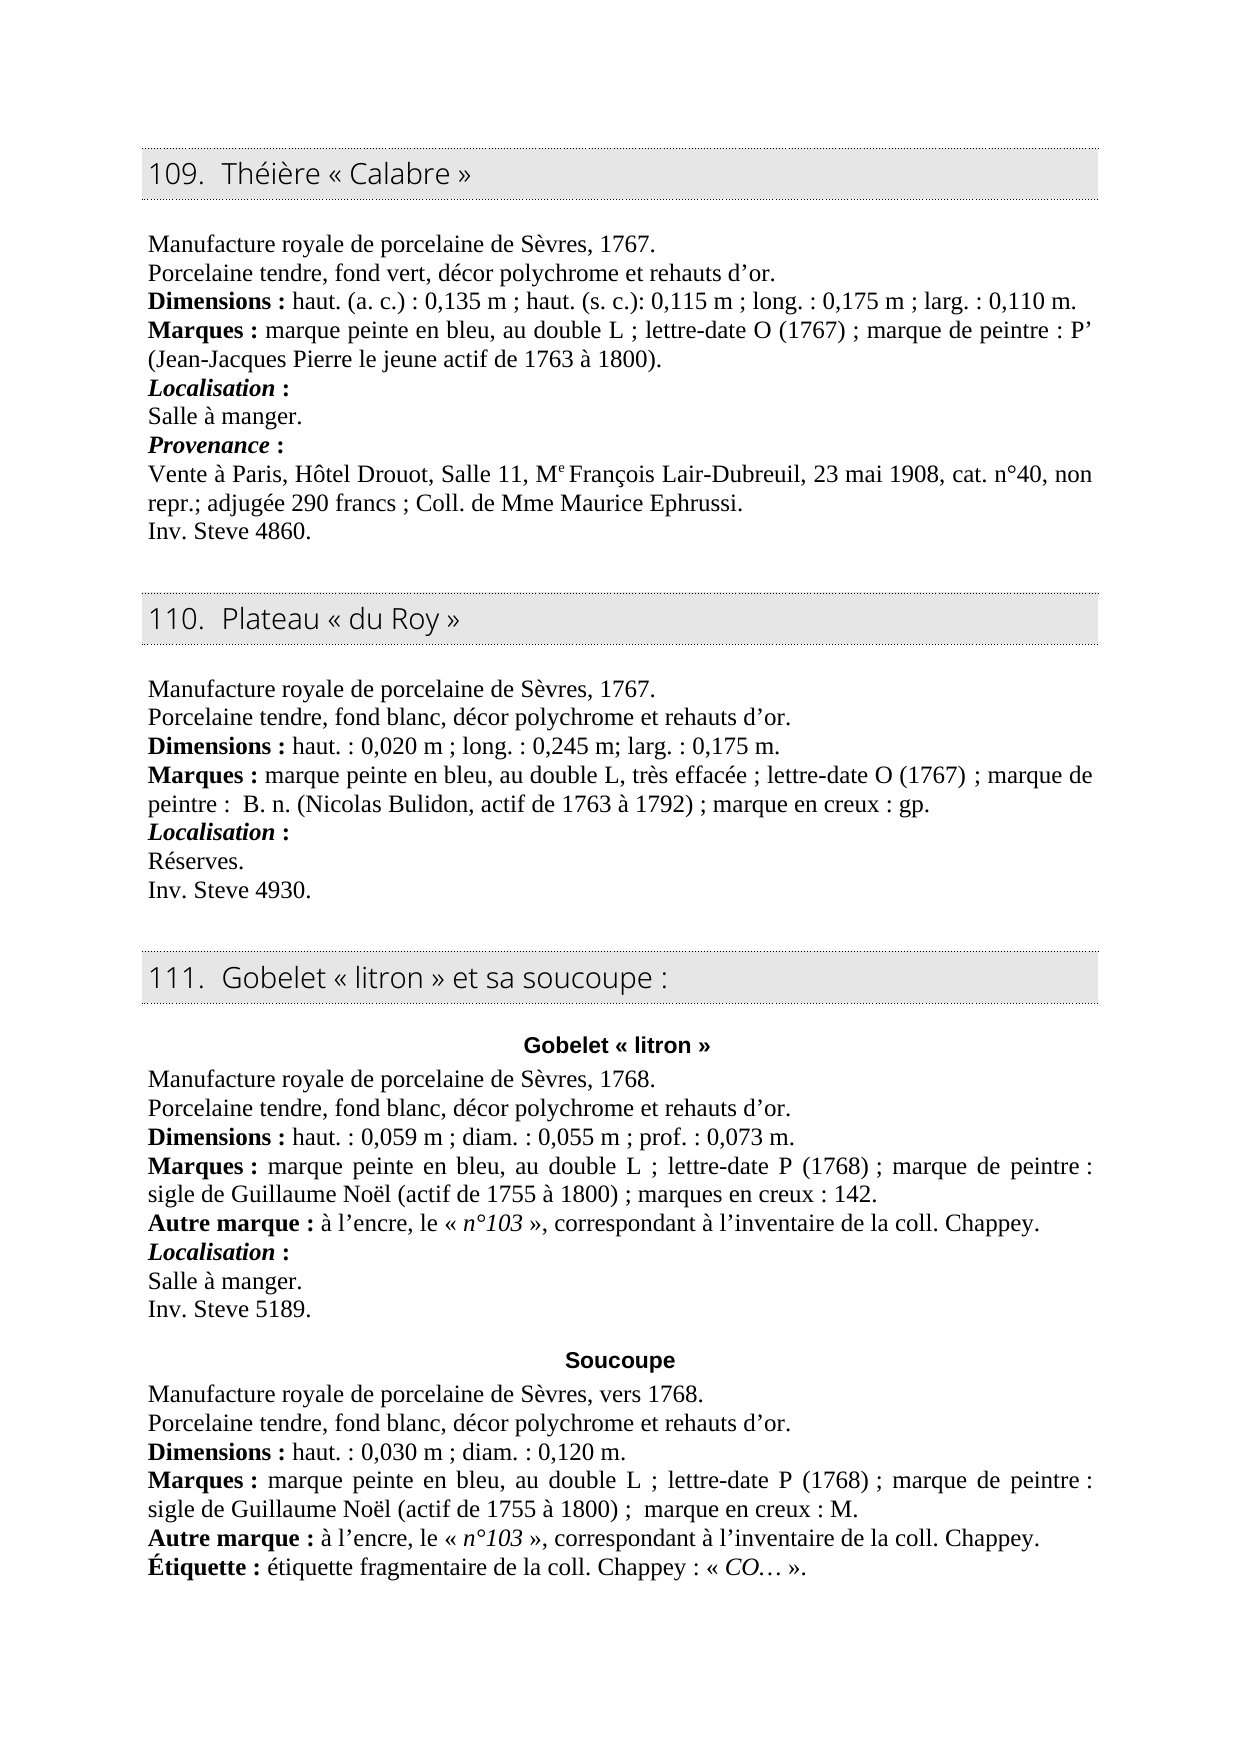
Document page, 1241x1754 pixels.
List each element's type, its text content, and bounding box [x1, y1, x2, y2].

text Salle à manger. [148, 401, 1093, 430]
text Porcelaine tendre, fond blanc, décor polychrome et rehauts d’or. [148, 702, 1093, 731]
text Provenance : [148, 430, 1093, 459]
subtitle Soucoupe [148, 1347, 1093, 1373]
subtitle Gobelet « litron » [148, 1032, 1093, 1058]
text Porcelaine tendre, fond vert, décor polychrome et rehauts d’or. [148, 258, 1093, 286]
text Inv. Steve 5189. [148, 1294, 1093, 1323]
text Dimensions : haut. (a. c.) : 0,135 m ; haut. (s. c.): 0,115 m ; long. : 0,175 m ; larg. : 0,110 m. [148, 286, 1093, 315]
text Manufacture royale de porcelaine de Sèvres, 1768. [148, 1064, 1093, 1093]
text Autre marque : à l’encre, le « n°103 », correspondant à l’inventaire de la coll. Chappey. [148, 1523, 1093, 1552]
text Porcelaine tendre, fond blanc, décor polychrome et rehauts d’or. [148, 1408, 1093, 1437]
text Marques : marque peinte en bleu, au double L ; lettre-date P (1768) ; marque de peintre : sigle de Guillaume Noël (actif de 1755 à 1800) ; marque en creux : M. [148, 1465, 1093, 1523]
text Marques : marque peinte en bleu, au double L ; lettre-date O (1767) ; marque de peintre : P’ (Jean-Jacques Pierre le jeune actif de 1763 à 1800). [148, 315, 1093, 373]
text Réserves. [148, 846, 1093, 875]
text Dimensions : haut. : 0,030 m ; diam. : 0,120 m. [148, 1437, 1093, 1465]
text Étiquette : étiquette fragmentaire de la coll. Chappey : « CO… ». [148, 1552, 1093, 1580]
text Localisation : [148, 1237, 1093, 1266]
text Marques : marque peinte en bleu, au double L ; lettre-date P (1768) ; marque de peintre : sigle de Guillaume Noël (actif de 1755 à 1800) ; marques en creux : 142. [148, 1151, 1093, 1208]
text Inv. Steve 4860. [148, 516, 1093, 545]
text Autre marque : à l’encre, le « n°103 », correspondant à l’inventaire de la coll. Chappey. [148, 1208, 1093, 1237]
text Manufacture royale de porcelaine de Sèvres, 1767. [148, 674, 1093, 702]
text Porcelaine tendre, fond blanc, décor polychrome et rehauts d’or. [148, 1093, 1093, 1122]
subtitle Gobelet « litron » et sa soucoupe : [142, 951, 1098, 1003]
text Localisation : [148, 373, 1093, 401]
text Manufacture royale de porcelaine de Sèvres, 1767. [148, 229, 1093, 258]
text Marques : marque peinte en bleu, au double L, très effacée ; lettre-date O (1767) ; marque de peintre : B. n. (Nicolas Bulidon, actif de 1763 à 1792) ; marque en creux : gp. [148, 760, 1093, 817]
text Localisation : [148, 817, 1093, 846]
subtitle Plateau « du Roy » [142, 592, 1098, 644]
text Salle à manger. [148, 1266, 1093, 1294]
text Dimensions : haut. : 0,059 m ; diam. : 0,055 m ; prof. : 0,073 m. [148, 1122, 1093, 1151]
text Vente à Paris, Hôtel Drouot, Salle 11, Me François Lair-Dubreuil, 23 mai 1908, cat. n°40, non repr.; adjugée 290 francs ; Coll. de Mme Maurice Ephrussi. [148, 459, 1093, 516]
text Inv. Steve 4930. [148, 875, 1093, 904]
subtitle Théière « Calabre » [142, 148, 1098, 199]
text Dimensions : haut. : 0,020 m ; long. : 0,245 m; larg. : 0,175 m. [148, 731, 1093, 760]
text Manufacture royale de porcelaine de Sèvres, vers 1768. [148, 1379, 1093, 1408]
